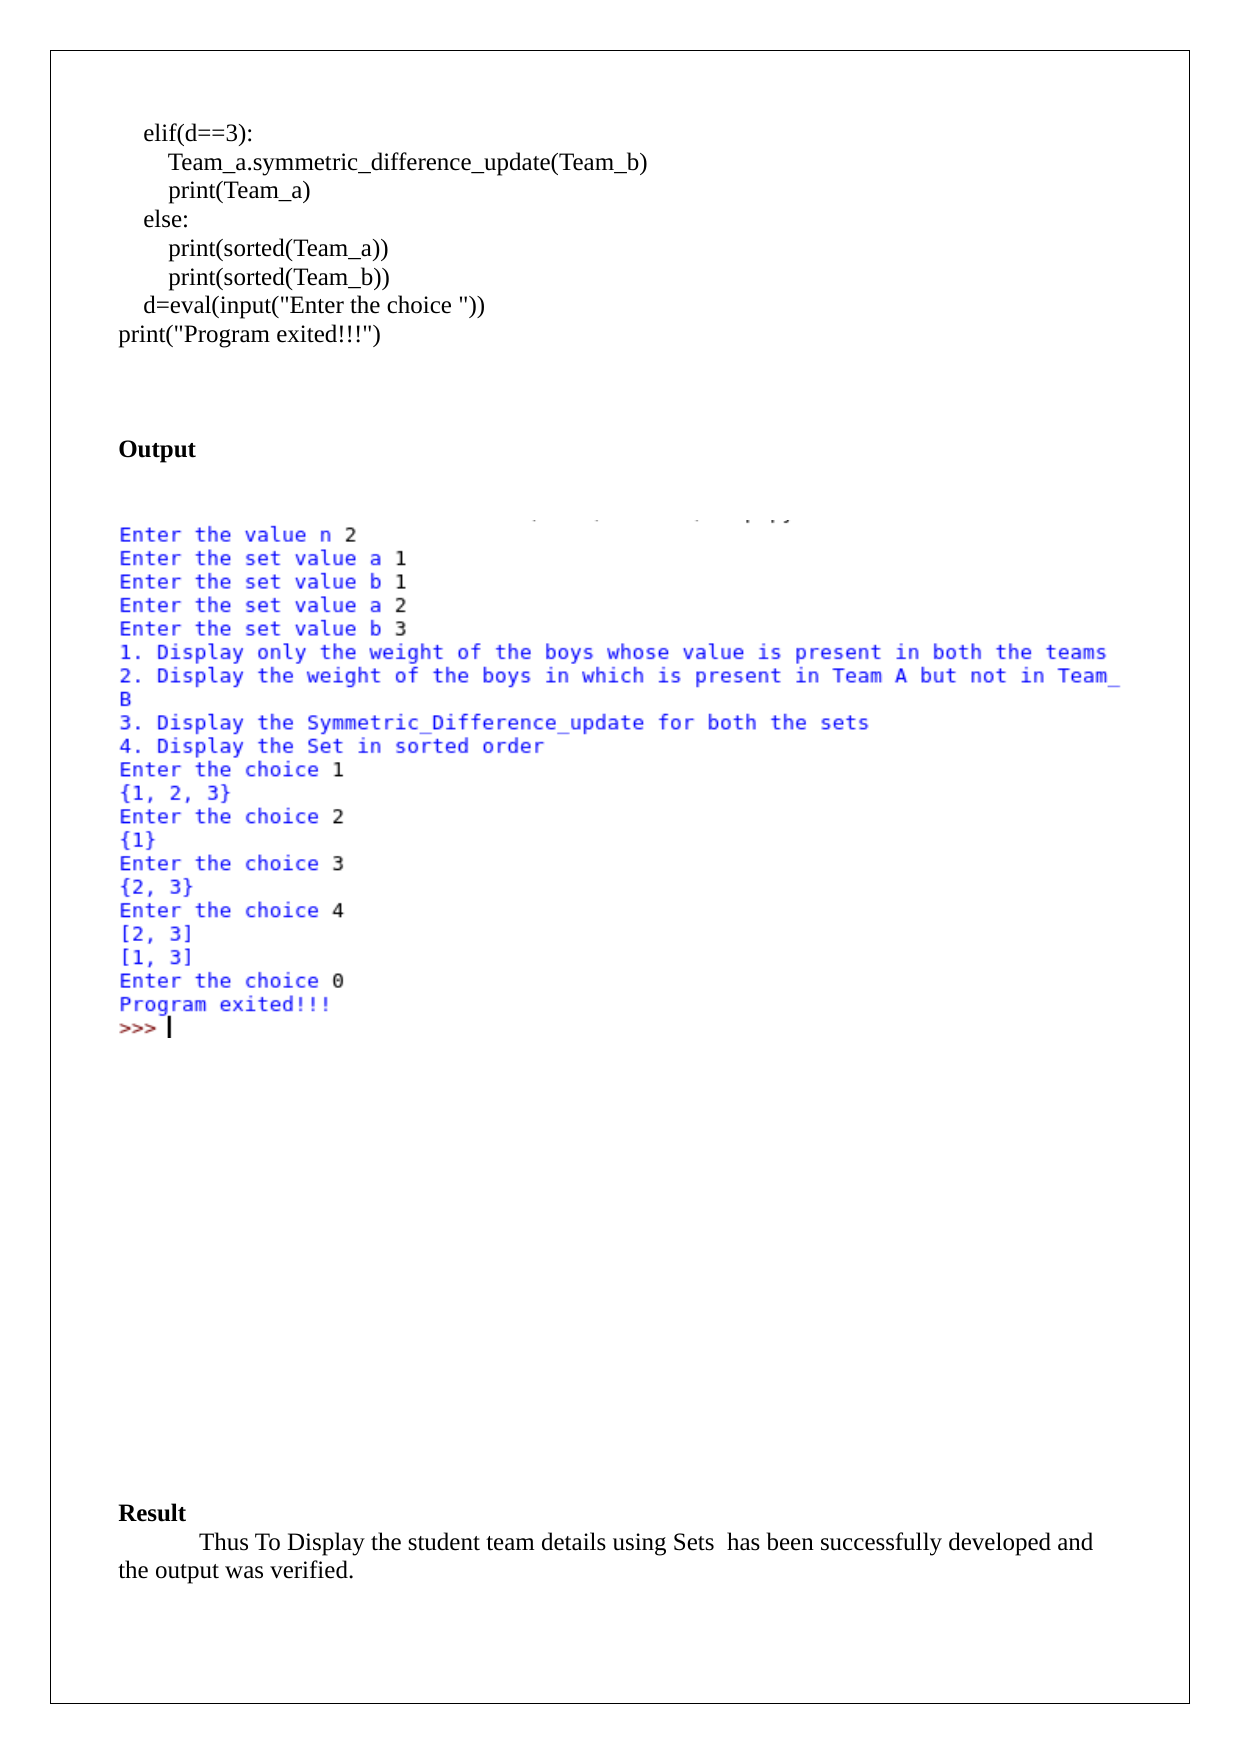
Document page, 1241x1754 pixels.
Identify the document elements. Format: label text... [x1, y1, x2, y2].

text print("Program exited!!!") [118, 319, 1122, 348]
text Result [118, 1498, 1122, 1527]
text Thus To Display the student team details using Sets has been successfully developed and the output was verified. [118, 1527, 1122, 1584]
text elif(d==3): [118, 118, 1122, 147]
text print(sorted(Team_b)) [118, 262, 1122, 291]
text print(sorted(Team_a)) [118, 233, 1122, 262]
picture [118, 520, 1122, 1038]
text print(Team_a) [118, 176, 1122, 204]
text Team_a.symmetric_difference_update(Team_b) [118, 147, 1122, 176]
text Output [118, 434, 1122, 463]
text d=eval(input("Enter the choice ")) [118, 291, 1122, 319]
text else: [118, 204, 1122, 233]
